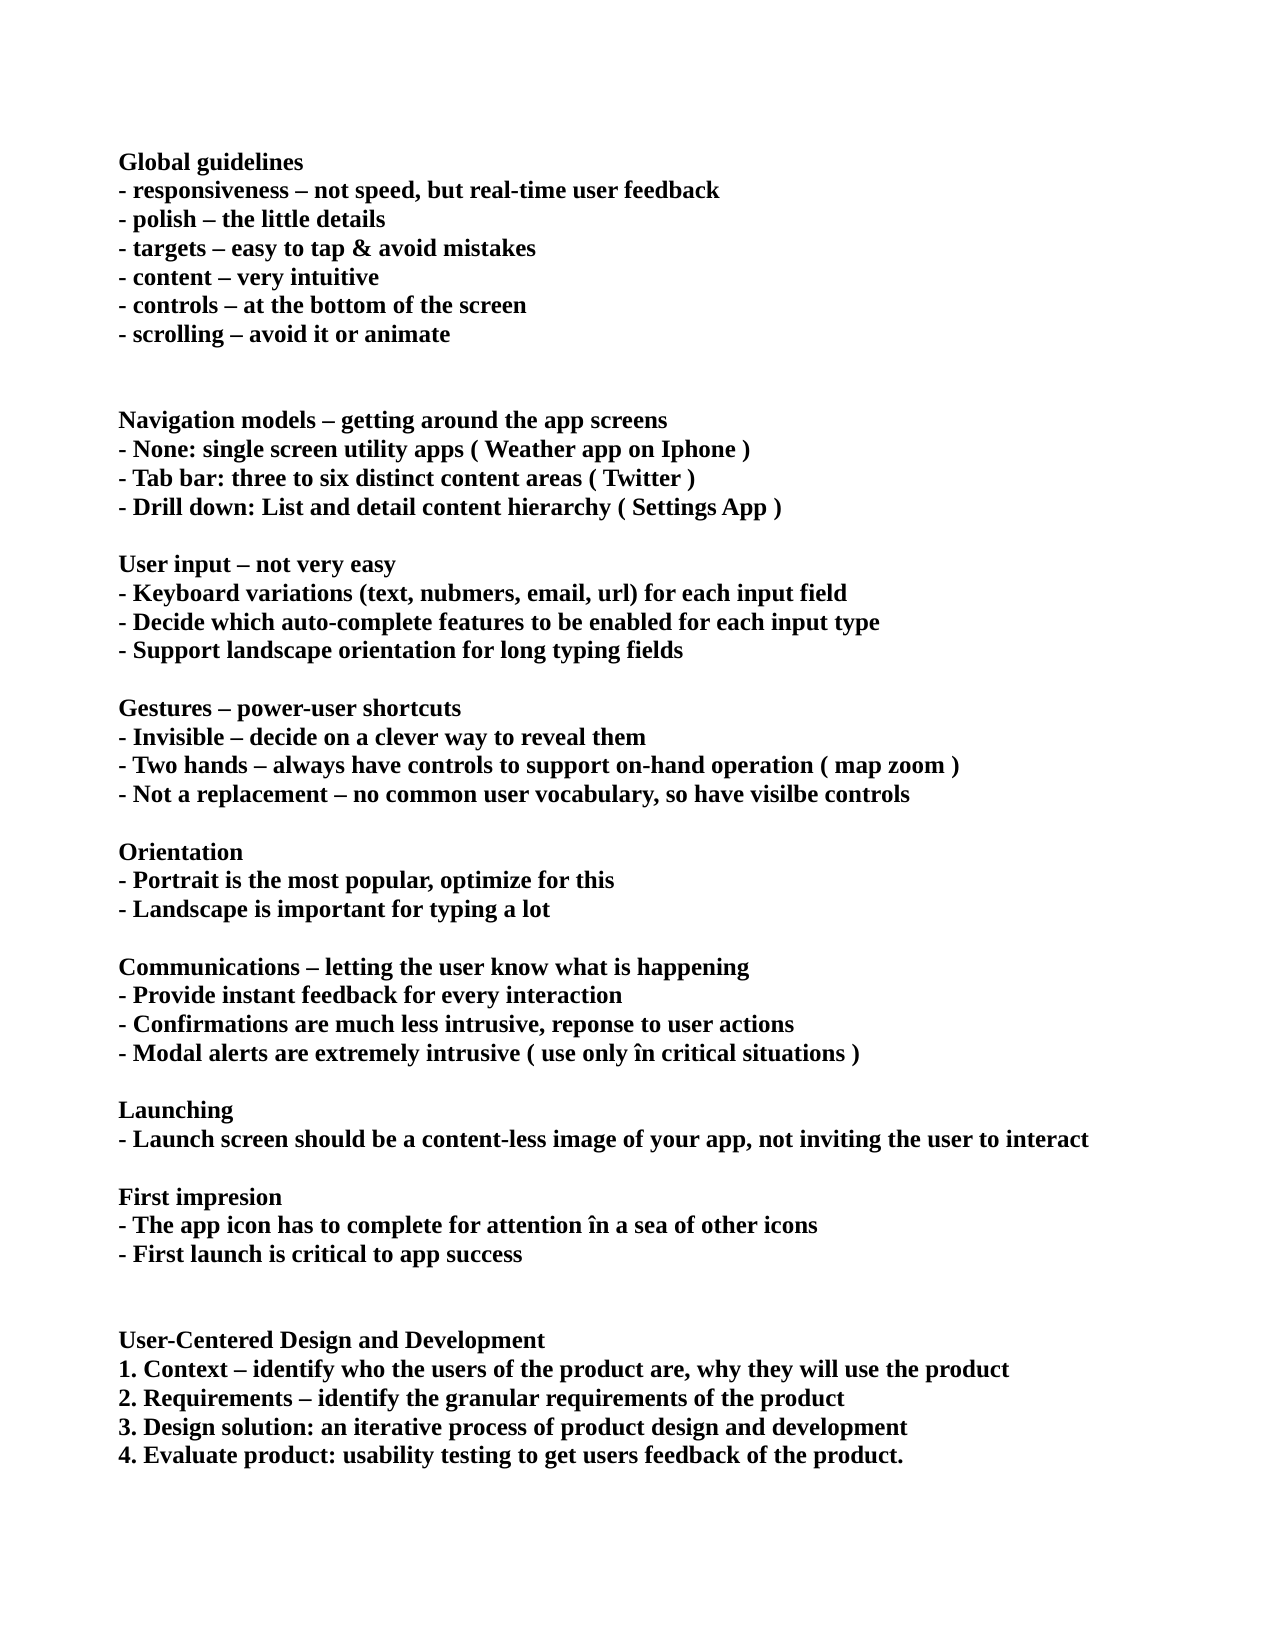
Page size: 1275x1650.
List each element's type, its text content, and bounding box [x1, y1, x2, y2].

text - Modal alerts are extremely intrusive ( use only în critical situations ) [118, 1038, 1157, 1067]
text User-Centered Design and Development [118, 1326, 1157, 1354]
text - Two hands – always have controls to support on-hand operation ( map zoom ) [118, 751, 1157, 779]
text - Launch screen should be a content-less image of your app, not inviting the user to interact [118, 1124, 1157, 1153]
text - content – very intuitive [118, 262, 1157, 291]
text - Drill down: List and detail content hierarchy ( Settings App ) [118, 492, 1157, 521]
text Navigation models – getting around the app screens [118, 406, 1157, 434]
text - controls – at the bottom of the screen [118, 291, 1157, 319]
text - Invisible – decide on a clever way to reveal them [118, 722, 1157, 751]
text - First launch is critical to app success [118, 1239, 1157, 1268]
text - Not a replacement – no common user vocabulary, so have visilbe controls [118, 779, 1157, 808]
text - Provide instant feedback for every interaction [118, 981, 1157, 1009]
text - Support landscape orientation for long typing fields [118, 636, 1157, 664]
text - Decide which auto-complete features to be enabled for each input type [118, 607, 1157, 636]
text - Tab bar: three to six distinct content areas ( Twitter ) [118, 463, 1157, 492]
text User input – not very easy [118, 549, 1157, 578]
text - None: single screen utility apps ( Weather app on Iphone ) [118, 434, 1157, 463]
text - scrolling – avoid it or animate [118, 319, 1157, 348]
text 1. Context – identify who the users of the product are, why they will use the product [118, 1354, 1157, 1383]
text - polish – the little details [118, 204, 1157, 233]
text - Portrait is the most popular, optimize for this [118, 866, 1157, 894]
text - Keyboard variations (text, nubmers, email, url) for each input field [118, 578, 1157, 607]
text First impresion [118, 1182, 1157, 1211]
text Launching [118, 1096, 1157, 1124]
text Global guidelines [118, 147, 1157, 176]
text Gestures – power-user shortcuts [118, 693, 1157, 722]
text - The app icon has to complete for attention în a sea of other icons [118, 1211, 1157, 1239]
text Orientation [118, 837, 1157, 866]
text - Confirmations are much less intrusive, reponse to user actions [118, 1009, 1157, 1038]
text 4. Evaluate product: usability testing to get users feedback of the product. [118, 1441, 1157, 1469]
text 2. Requirements – identify the granular requirements of the product [118, 1383, 1157, 1412]
text Communications – letting the user know what is happening [118, 952, 1157, 981]
text 3. Design solution: an iterative process of product design and development [118, 1412, 1157, 1441]
text - Landscape is important for typing a lot [118, 894, 1157, 923]
text - responsiveness – not speed, but real-time user feedback [118, 176, 1157, 204]
text - targets – easy to tap & avoid mistakes [118, 233, 1157, 262]
